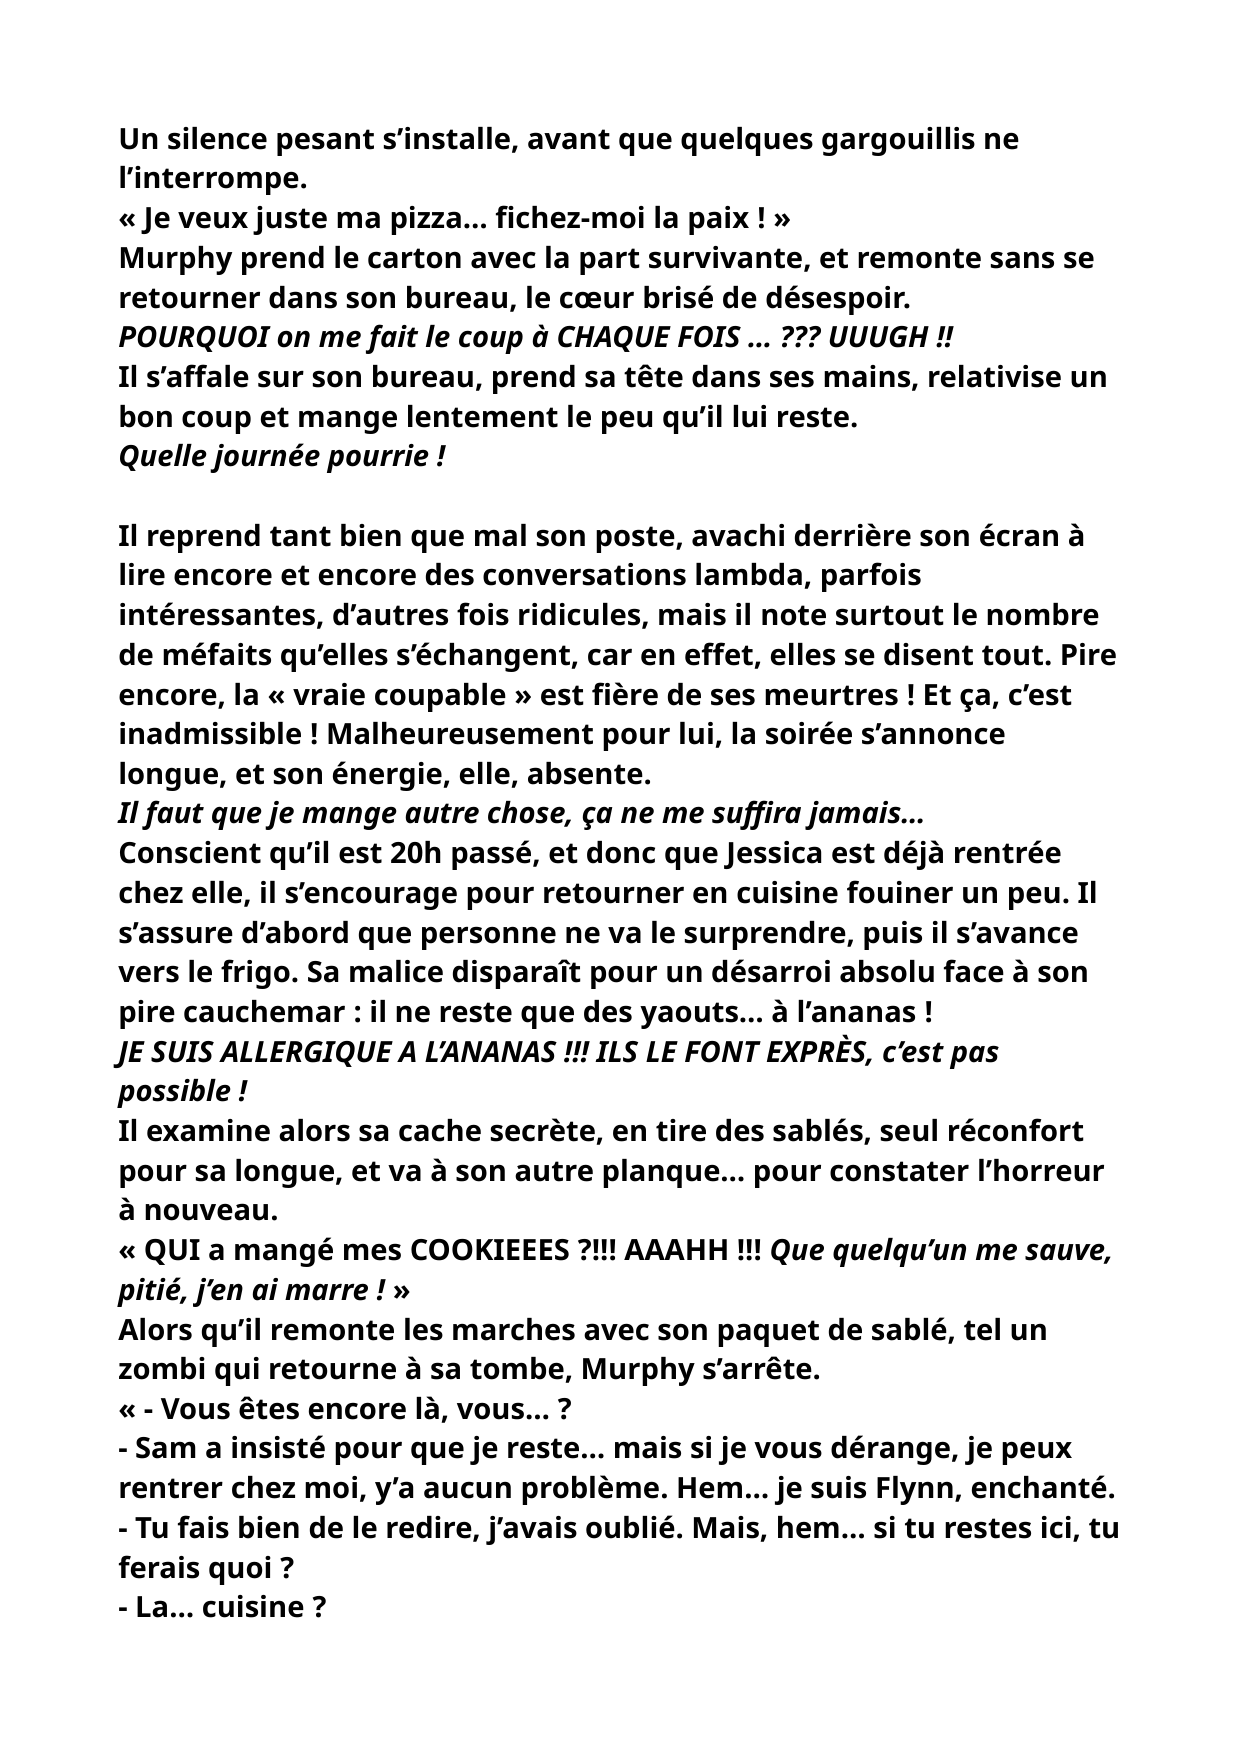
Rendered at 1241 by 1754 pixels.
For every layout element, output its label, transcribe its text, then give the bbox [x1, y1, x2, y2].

text Il faut que je mange autre chose, ça ne me suffira jamais… [118, 793, 1122, 832]
text Murphy prend le carton avec la part survivante, et remonte sans se retourner dans son bureau, le cœur brisé de désespoir. [118, 237, 1122, 317]
text JE SUIS ALLERGIQUE A L’ANANAS !!! ILS LE FONT EXPRÈS, c’est pas possible ! [118, 1031, 1122, 1110]
text Il s’affale sur son bureau, prend sa tête dans ses mains, relativise un bon coup et mange lentement le peu qu’il lui reste. [118, 356, 1122, 436]
text « Je veux juste ma pizza… fichez-moi la paix ! » [118, 197, 1122, 237]
text Conscient qu’il est 20h passé, et donc que Jessica est déjà rentrée chez elle, il s’encourage pour retourner en cuisine fouiner un peu. Il s’assure d’abord que personne ne va le surprendre, puis il s’avance vers le frigo. Sa malice disparaît pour un désarroi absolu face à son pire cauchemar : il ne reste que des yaouts… à l’ananas ! [118, 832, 1122, 1031]
text Un silence pesant s’installe, avant que quelques gargouillis ne l’interrompe. [118, 118, 1122, 197]
text - Sam a insisté pour que je reste… mais si je vous dérange, je peux rentrer chez moi, y’a aucun problème. Hem… je suis Flynn, enchanté. [118, 1428, 1122, 1507]
text Quelle journée pourrie ! [118, 436, 1122, 475]
text POURQUOI on me fait le coup à CHAQUE FOIS … ??? UUUGH !! [118, 317, 1122, 356]
text - Tu fais bien de le redire, j’avais oublié. Mais, hem… si tu restes ici, tu ferais quoi ? [118, 1507, 1122, 1587]
text « - Vous êtes encore là, vous… ? [118, 1388, 1122, 1428]
text Il examine alors sa cache secrète, en tire des sablés, seul réconfort pour sa longue, et va à son autre planque… pour constater l’horreur à nouveau. [118, 1110, 1122, 1229]
text « QUI a mangé mes COOKIEEES ?!!! AAAHH !!! Que quelqu’un me sauve, pitié, j’en ai marre ! » [118, 1229, 1122, 1309]
text Il reprend tant bien que mal son poste, avachi derrière son écran à lire encore et encore des conversations lambda, parfois intéressantes, d’autres fois ridicules, mais il note surtout le nombre de méfaits qu’elles s’échangent, car en effet, elles se disent tout. Pire encore, la « vraie coupable » est fière de ses meurtres ! Et ça, c’est inadmissible ! Malheureusement pour lui, la soirée s’annonce longue, et son énergie, elle, absente. [118, 515, 1122, 793]
text - La… cuisine ? [118, 1587, 1122, 1626]
text Alors qu’il remonte les marches avec son paquet de sablé, tel un zombi qui retourne à sa tombe, Murphy s’arrête. [118, 1309, 1122, 1388]
